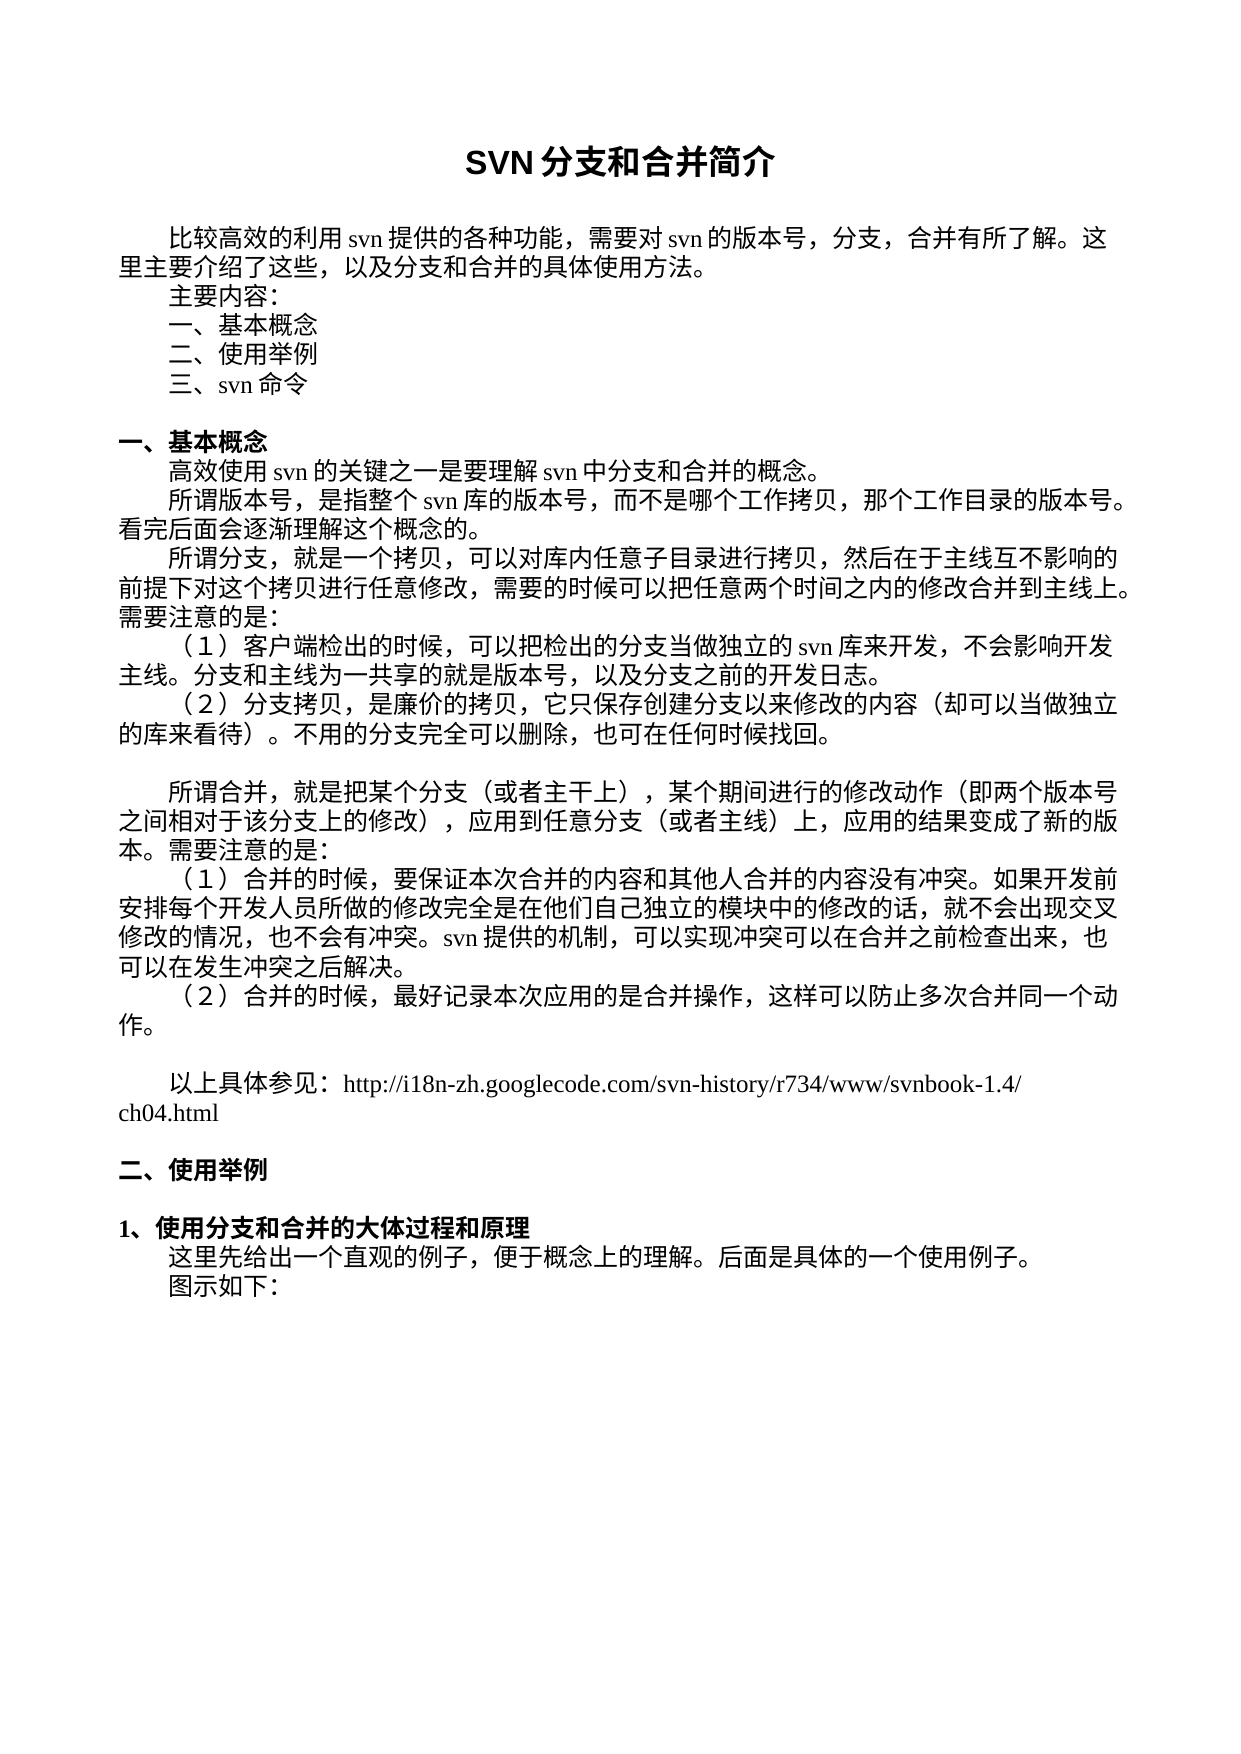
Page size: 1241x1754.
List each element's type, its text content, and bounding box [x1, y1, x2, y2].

text （２）合并的时候，最好记录本次应用的是合并操作，这样可以防止多次合并同一个动作。 [118, 982, 1122, 1040]
text 三、svn命令 [118, 370, 1122, 399]
text 二、使用举例 [118, 1156, 1122, 1185]
text 所谓分支，就是一个拷贝，可以对库内任意子目录进行拷贝，然后在于主线互不影响的前提下对这个拷贝进行任意修改，需要的时候可以把任意两个时间之内的修改合并到主线上。需要注意的是： [118, 545, 1122, 632]
text 一、基本概念 [118, 428, 1122, 457]
text 主要内容： [118, 282, 1122, 311]
text （２）分支拷贝，是廉价的拷贝，它只保存创建分支以来修改的内容（却可以当做独立的库来看待）。不用的分支完全可以删除，也可在任何时候找回。 [118, 691, 1122, 749]
text 所谓版本号，是指整个svn库的版本号，而不是哪个工作拷贝，那个工作目录的版本号。看完后面会逐渐理解这个概念的。 [118, 486, 1122, 545]
text （１）合并的时候，要保证本次合并的内容和其他人合并的内容没有冲突。如果开发前安排每个开发人员所做的修改完全是在他们自己独立的模块中的修改的话，就不会出现交叉修改的情况，也不会有冲突。svn提供的机制，可以实现冲突可以在合并之前检查出来，也可以在发生冲突之后解决。 [118, 865, 1122, 982]
subtitle SVN分支和合并简介 [118, 143, 1122, 183]
text 1、使用分支和合并的大体过程和原理 [118, 1214, 1122, 1243]
text （１）客户端检出的时候，可以把检出的分支当做独立的svn库来开发，不会影响开发主线。分支和主线为一共享的就是版本号，以及分支之前的开发日志。 [118, 632, 1122, 691]
text 二、使用举例 [118, 341, 1122, 370]
text 所谓合并，就是把某个分支（或者主干上），某个期间进行的修改动作（即两个版本号之间相对于该分支上的修改），应用到任意分支（或者主线）上，应用的结果变成了新的版本。需要注意的是： [118, 778, 1122, 865]
text 图示如下： [118, 1272, 1122, 1301]
text 比较高效的利用svn提供的各种功能，需要对svn的版本号，分支，合并有所了解。这里主要介绍了这些，以及分支和合并的具体使用方法。 [118, 224, 1122, 282]
text 一、基本概念 [118, 311, 1122, 341]
text 这里先给出一个直观的例子，便于概念上的理解。后面是具体的一个使用例子。 [118, 1243, 1122, 1272]
text 以上具体参见：http://i18n-zh.googlecode.com/svn-history/r734/www/svnbook-1.4/ch04.html [118, 1069, 1122, 1127]
text 高效使用svn的关键之一是要理解svn中分支和合并的概念。 [118, 457, 1122, 486]
